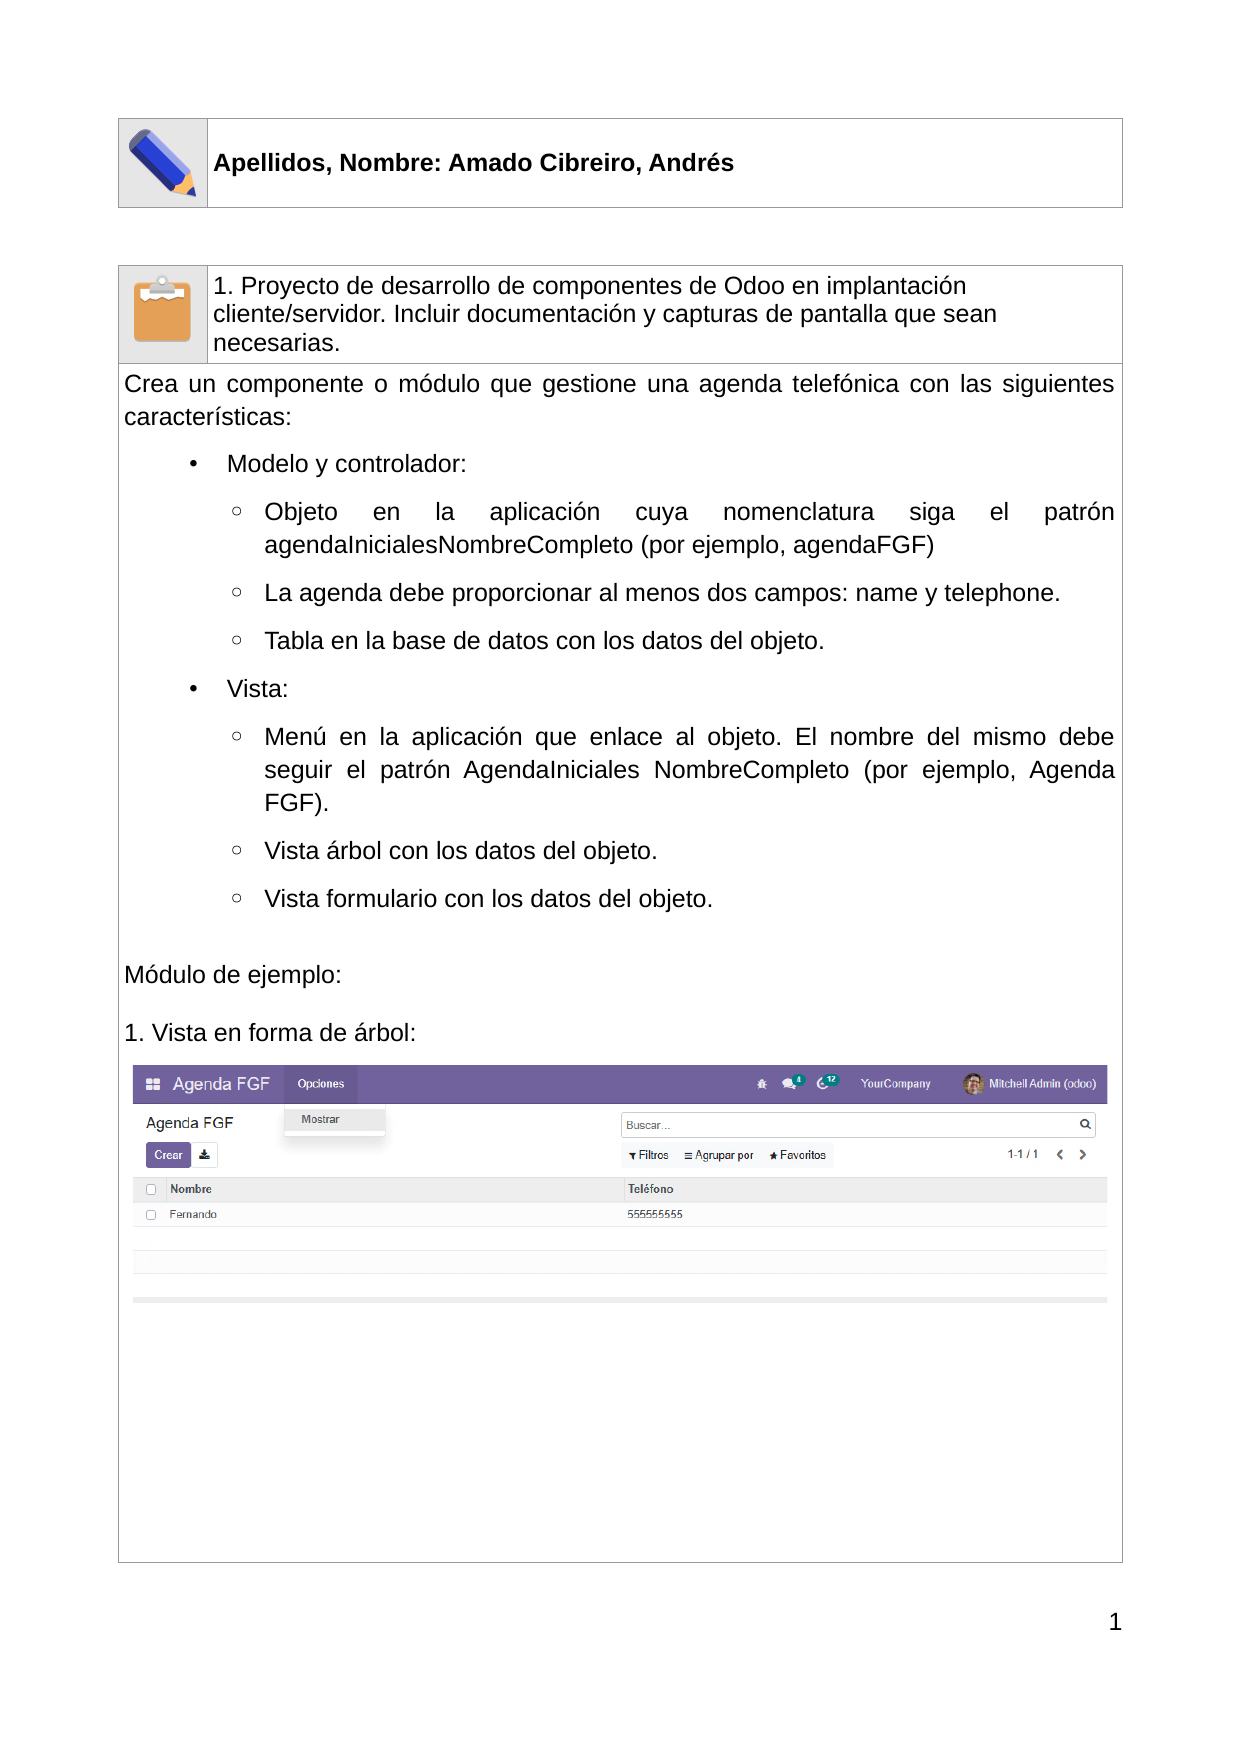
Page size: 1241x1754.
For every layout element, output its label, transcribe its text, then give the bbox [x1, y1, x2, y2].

table_header 1. Proyecto de desarrollo de componentes de Odoo en implantación cliente/servidor. Incluir documentación y capturas de pantalla que sean necesarias. [208, 266, 1122, 363]
table_header [119, 266, 207, 363]
table_header Apellidos, Nombre: Amado Cibreiro, Andrés [208, 119, 1122, 207]
table_header [119, 119, 207, 207]
table_cell Crea un componente o módulo que gestione una agenda telefónica con las siguientes características: Modelo y controlador: Objeto en la aplicación cuya nomenclatura siga el patrón agendaInicialesNombreCompleto (por ejemplo, agendaFGF) La agenda debe proporcionar al menos dos campos: name y telephone. Tabla en la base de datos con los datos del objeto. Vista: Menú en la aplicación que enlace al objeto. El nombre del mismo debe seguir el patrón AgendaIniciales NombreCompleto (por ejemplo, Agenda FGF). Vista árbol con los datos del objeto. Vista formulario con los datos del objeto. Módulo de ejemplo: 1. Vista en forma de árbol: [119, 364, 1122, 1562]
picture [132, 1065, 1108, 1303]
